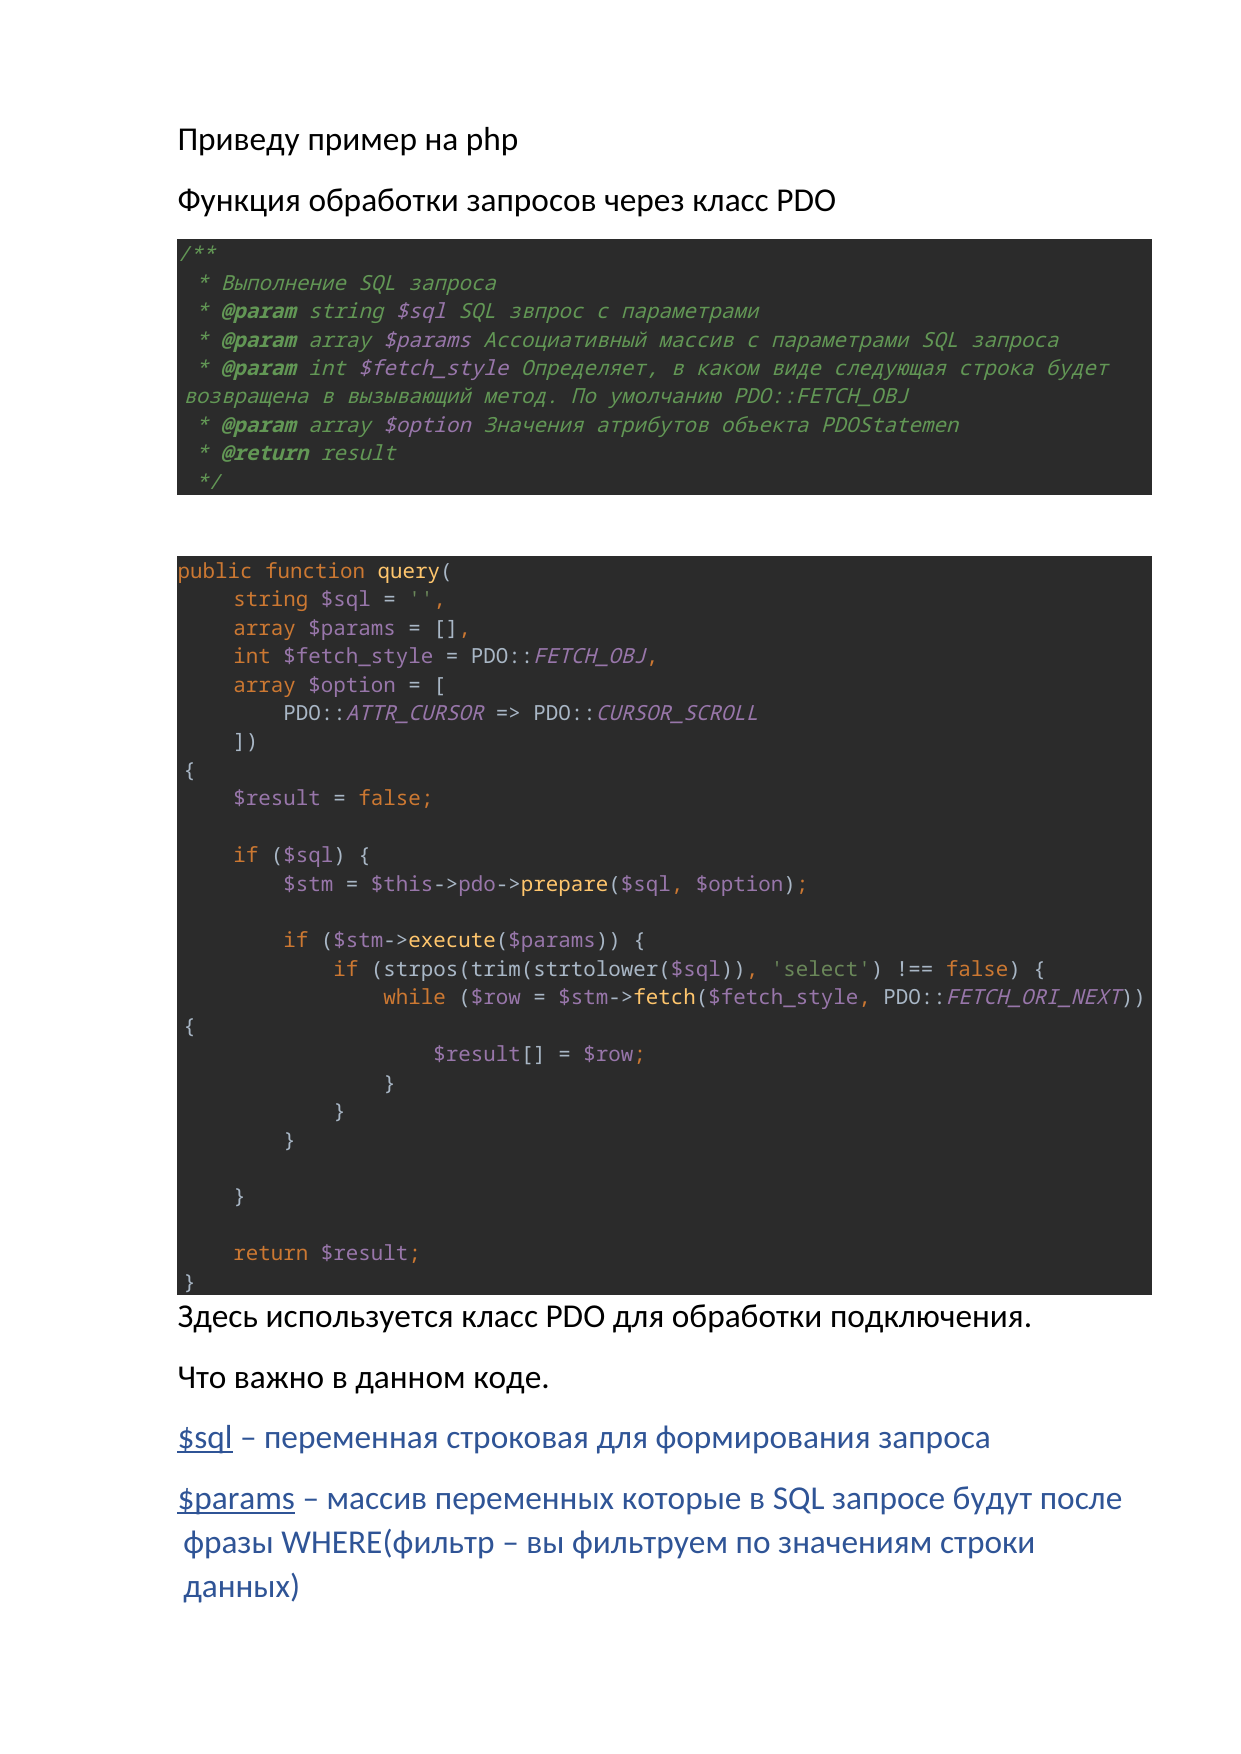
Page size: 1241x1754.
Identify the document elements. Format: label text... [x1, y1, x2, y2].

text Что важно в данном коде. [177, 1356, 1152, 1397]
text public function query( string $sql = '', array $params = [], int $fetch_style = PDO::FETCH_OBJ, array $option = [ PDO::ATTR_CURSOR => PDO::CURSOR_SCROLL ]) { $result = false; if ($sql) { $stm = $this->pdo->prepare($sql, $option); if ($stm->execute($params)) { if (strpos(trim(strtolower($sql)), 'select') !== false) { while ($row = $stm->fetch($fetch_style, PDO::FETCH_ORI_NEXT)) { $result[] = $row; } } } } return $result; } [177, 556, 1152, 1295]
text Функция обработки запросов через класс PDO [177, 179, 1152, 219]
text Здесь используется класс PDO для обработки подключения. [177, 1295, 1152, 1336]
text $sql – переменная строковая для формирования запроса [177, 1417, 1152, 1457]
text /** * Выполнение SQL запроса * @param string $sql SQL звпрос с параметрами * @param array $params Ассоциативный массив с параметрами SQL запроса * @param int $fetch_style Определяет, в каком виде следующая строка будет возвращена в вызывающий метод. По умолчанию PDO::FETCH_OBJ * @param array $option Значения атрибутов объекта PDOStatemen * @return result */ [177, 239, 1152, 495]
text Приведу пример на php [177, 118, 1152, 159]
text $params – массив переменных которые в SQL запросе будут после фразы WHERE(фильтр – вы фильтруем по значениям строки данных) [177, 1477, 1152, 1606]
